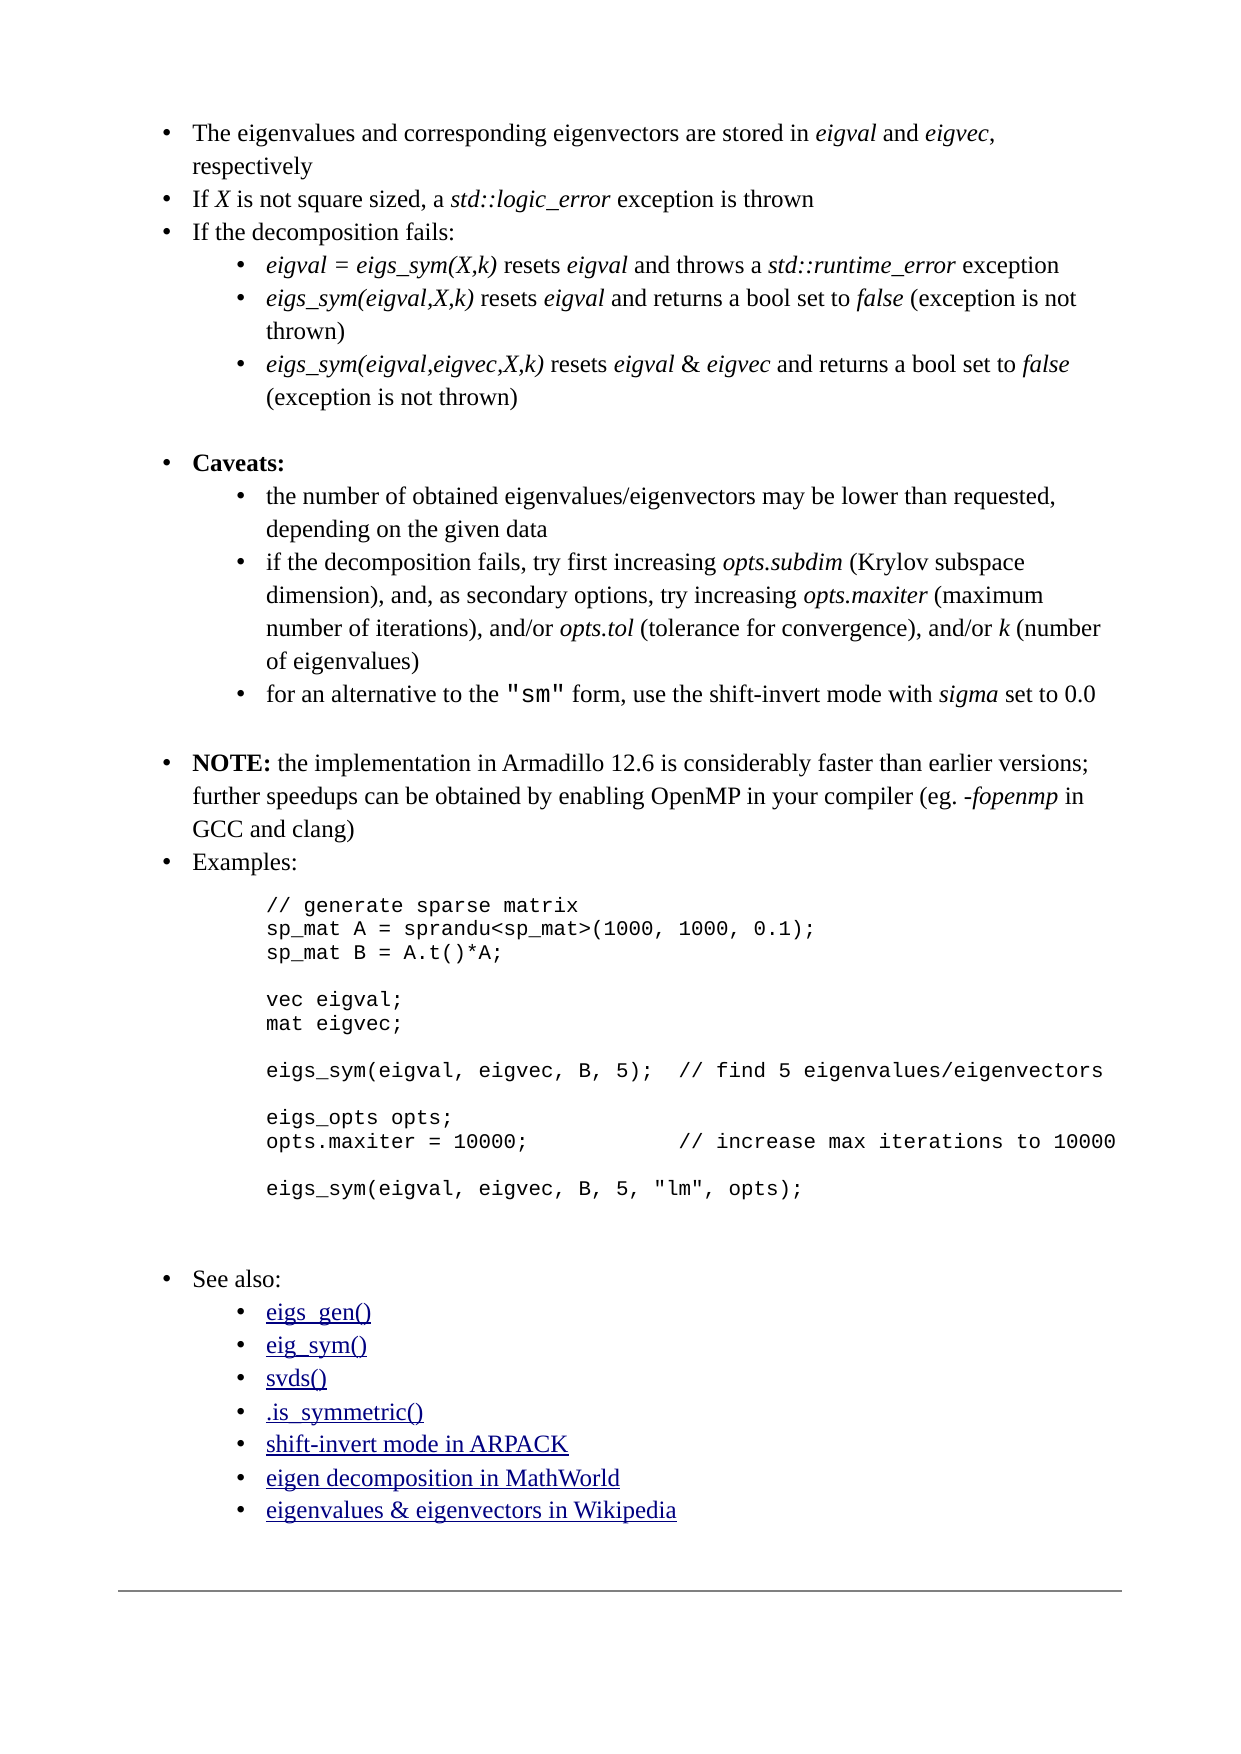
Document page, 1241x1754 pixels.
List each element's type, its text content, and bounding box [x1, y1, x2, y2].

list vec eigval; [236, 989, 1122, 1013]
list opts.maxiter = 10000; // increase max iterations to 10000 [236, 1131, 1122, 1155]
list eig_sym() [236, 1331, 1122, 1359]
list eigs_sym(eigval,eigvec,X,k) resets eigval & eigvec and returns a bool set to false (exception is not thrown) [236, 349, 1122, 411]
list NOTE: the implementation in Armadillo 12.6 is considerably faster than earlier versions; further speedups can be obtained by enabling OpenMP in your compiler (eg. -fopenmp in GCC and clang) [162, 748, 1122, 843]
list The eigenvalues and corresponding eigenvectors are stored in eigval and eigvec, respectively [162, 118, 1122, 180]
list eigs_sym(eigval, eigvec, B, 5); // find 5 eigenvalues/eigenvectors [236, 1060, 1122, 1084]
list eigs_gen() [236, 1297, 1122, 1326]
list the number of obtained eigenvalues/eigenvectors may be lower than requested, depending on the given data [236, 481, 1122, 543]
list If the decomposition fails: [162, 217, 1122, 246]
list See also: [162, 1264, 1122, 1293]
list .is_symmetric() [236, 1397, 1122, 1425]
list Caveats: [162, 448, 1122, 477]
list Examples: [162, 847, 1122, 876]
list shift-invert mode in ARPACK [236, 1429, 1122, 1458]
list eigs_sym(eigval, eigvec, B, 5, "lm", opts); [236, 1178, 1122, 1202]
list eigs_opts opts; [236, 1107, 1122, 1131]
list If X is not square sized, a std::logic_error exception is thrown [162, 184, 1122, 213]
list svds() [236, 1363, 1122, 1392]
list mat eigvec; [236, 1013, 1122, 1036]
list eigs_sym(eigval,X,k) resets eigval and returns a bool set to false (exception is not thrown) [236, 283, 1122, 345]
list eigen decomposition in MathWorld [236, 1463, 1122, 1491]
list // generate sparse matrix [236, 894, 1122, 918]
list eigenvalues & eigenvectors in Wikipedia [236, 1496, 1122, 1524]
list sp_mat A = sprandu<sp_mat>(1000, 1000, 0.1); [236, 918, 1122, 942]
list for an alternative to the "sm" form, use the shift-invert mode with sigma set to 0.0 [236, 679, 1122, 710]
list sp_mat B = A.t()*A; [236, 942, 1122, 966]
list eigval = eigs_sym(X,k) resets eigval and throws a std::runtime_error exception [236, 250, 1122, 279]
list if the decomposition fails, try first increasing opts.subdim (Krylov subspace dimension), and, as secondary options, try increasing opts.maxiter (maximum number of iterations), and/or opts.tol (tolerance for convergence), and/or k (number of eigenvalues) [236, 547, 1122, 675]
